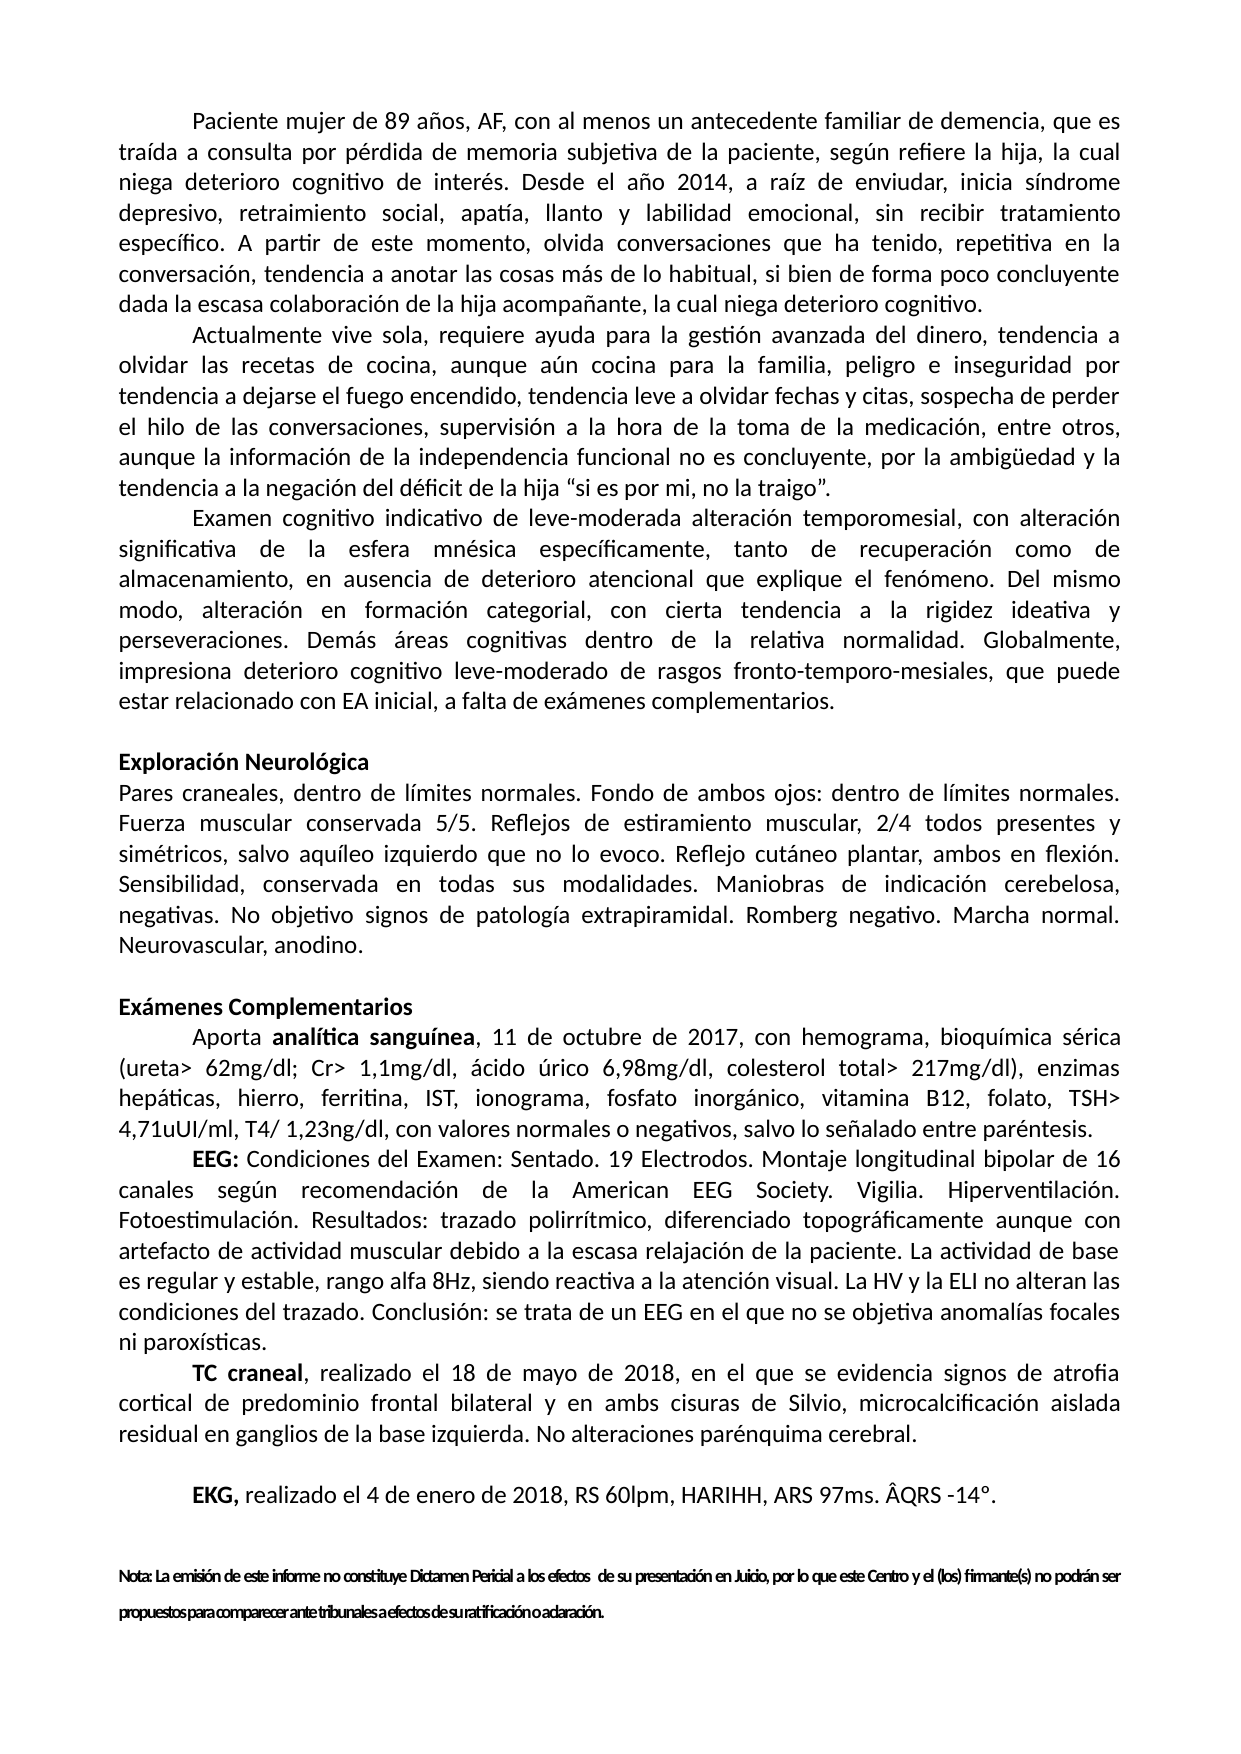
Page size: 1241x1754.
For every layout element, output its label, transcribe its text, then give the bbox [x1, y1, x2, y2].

text TC craneal, realizado el 18 de mayo de 2018, en el que se evidencia signos de atrofia cortical de predominio frontal bilateral y en ambs cisuras de Silvio, microcalcificación aislada residual en ganglios de la base izquierda. No alteraciones parénquima cerebral. [118, 1357, 1122, 1448]
text Exploración Neurológica [118, 746, 1122, 777]
text Paciente mujer de 89 años, AF, con al menos un antecedente familiar de demencia, que es traída a consulta por pérdida de memoria subjetiva de la paciente, según refiere la hija, la cual niega deterioro cognitivo de interés. Desde el año 2014, a raíz de enviudar, inicia síndrome depresivo, retraimiento social, apatía, llanto y labilidad emocional, sin recibir tratamiento específico. A partir de este momento, olvida conversaciones que ha tenido, repetitiva en la conversación, tendencia a anotar las cosas más de lo habitual, si bien de forma poco concluyente dada la escasa colaboración de la hija acompañante, la cual niega deterioro cognitivo. [118, 106, 1122, 319]
text Examen cognitivo indicativo de leve-moderada alteración temporomesial, con alteración significativa de la esfera mnésica específicamente, tanto de recuperación como de almacenamiento, en ausencia de deterioro atencional que explique el fenómeno. Del mismo modo, alteración en formación categorial, con cierta tendencia a la rigidez ideativa y perseveraciones. Demás áreas cognitivas dentro de la relativa normalidad. Globalmente, impresiona deterioro cognitivo leve-moderado de rasgos fronto-temporo-mesiales, que puede estar relacionado con EA inicial, a falta de exámenes complementarios. [118, 502, 1122, 716]
subtitle EKG, realizado el 4 de enero de 2018, RS 60lpm, HARIHH, ARS 97ms. ÂQRS -14º. [118, 1479, 1122, 1509]
text EEG: Condiciones del Examen: Sentado. 19 Electrodos. Montaje longitudinal bipolar de 16 canales según recomendación de la American EEG Society. Vigilia. Hiperventilación. Fotoestimulación. Resultados: trazado polirrítmico, diferenciado topográficamente aunque con artefacto de actividad muscular debido a la escasa relajación de la paciente. La actividad de base es regular y estable, rango alfa 8Hz, siendo reactiva a la atención visual. La HV y la ELI no alteran las condiciones del trazado. Conclusión: se trata de un EEG en el que no se objetiva anomalías focales ni paroxísticas. [118, 1143, 1122, 1357]
text Actualmente vive sola, requiere ayuda para la gestión avanzada del dinero, tendencia a olvidar las recetas de cocina, aunque aún cocina para la familia, peligro e inseguridad por tendencia a dejarse el fuego encendido, tendencia leve a olvidar fechas y citas, sospecha de perder el hilo de las conversaciones, supervisión a la hora de la toma de la medicación, entre otros, aunque la información de la independencia funcional no es concluyente, por la ambigüedad y la tendencia a la negación del déficit de la hija “si es por mi, no la traigo”. [118, 319, 1122, 502]
subtitle Exámenes Complementarios [118, 991, 1122, 1021]
text Aporta analítica sanguínea, 11 de octubre de 2017, con hemograma, bioquímica sérica (ureta> 62mg/dl; Cr> 1,1mg/dl, ácido úrico 6,98mg/dl, colesterol total> 217mg/dl), enzimas hepáticas, hierro, ferritina, IST, ionograma, fosfato inorgánico, vitamina B12, folato, TSH> 4,71uUI/ml, T4/ 1,23ng/dl, con valores normales o negativos, salvo lo señalado entre paréntesis. [118, 1021, 1122, 1143]
subtitle Pares craneales, dentro de límites normales. Fondo de ambos ojos: dentro de límites normales. Fuerza muscular conservada 5/5. Reflejos de estiramiento muscular, 2/4 todos presentes y simétricos, salvo aquíleo izquierdo que no lo evoco. Reflejo cutáneo plantar, ambos en flexión. Sensibilidad, conservada en todas sus modalidades. Maniobras de indicación cerebelosa, negativas. No objetivo signos de patología extrapiramidal. Romberg negativo. Marcha normal. Neurovascular, anodino. [118, 777, 1122, 960]
